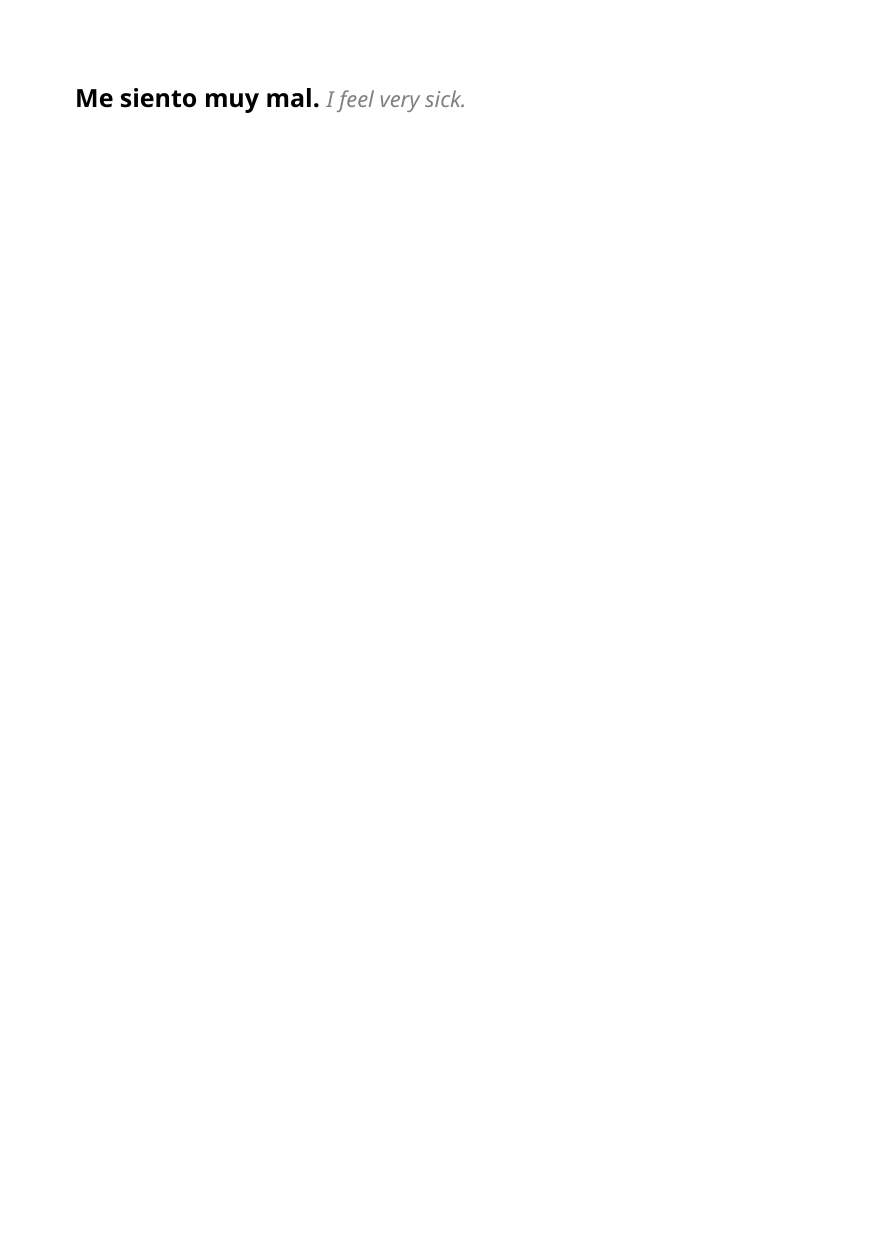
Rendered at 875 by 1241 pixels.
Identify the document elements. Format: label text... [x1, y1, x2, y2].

text Me siento muy mal. I feel very sick. [75, 81, 799, 115]
